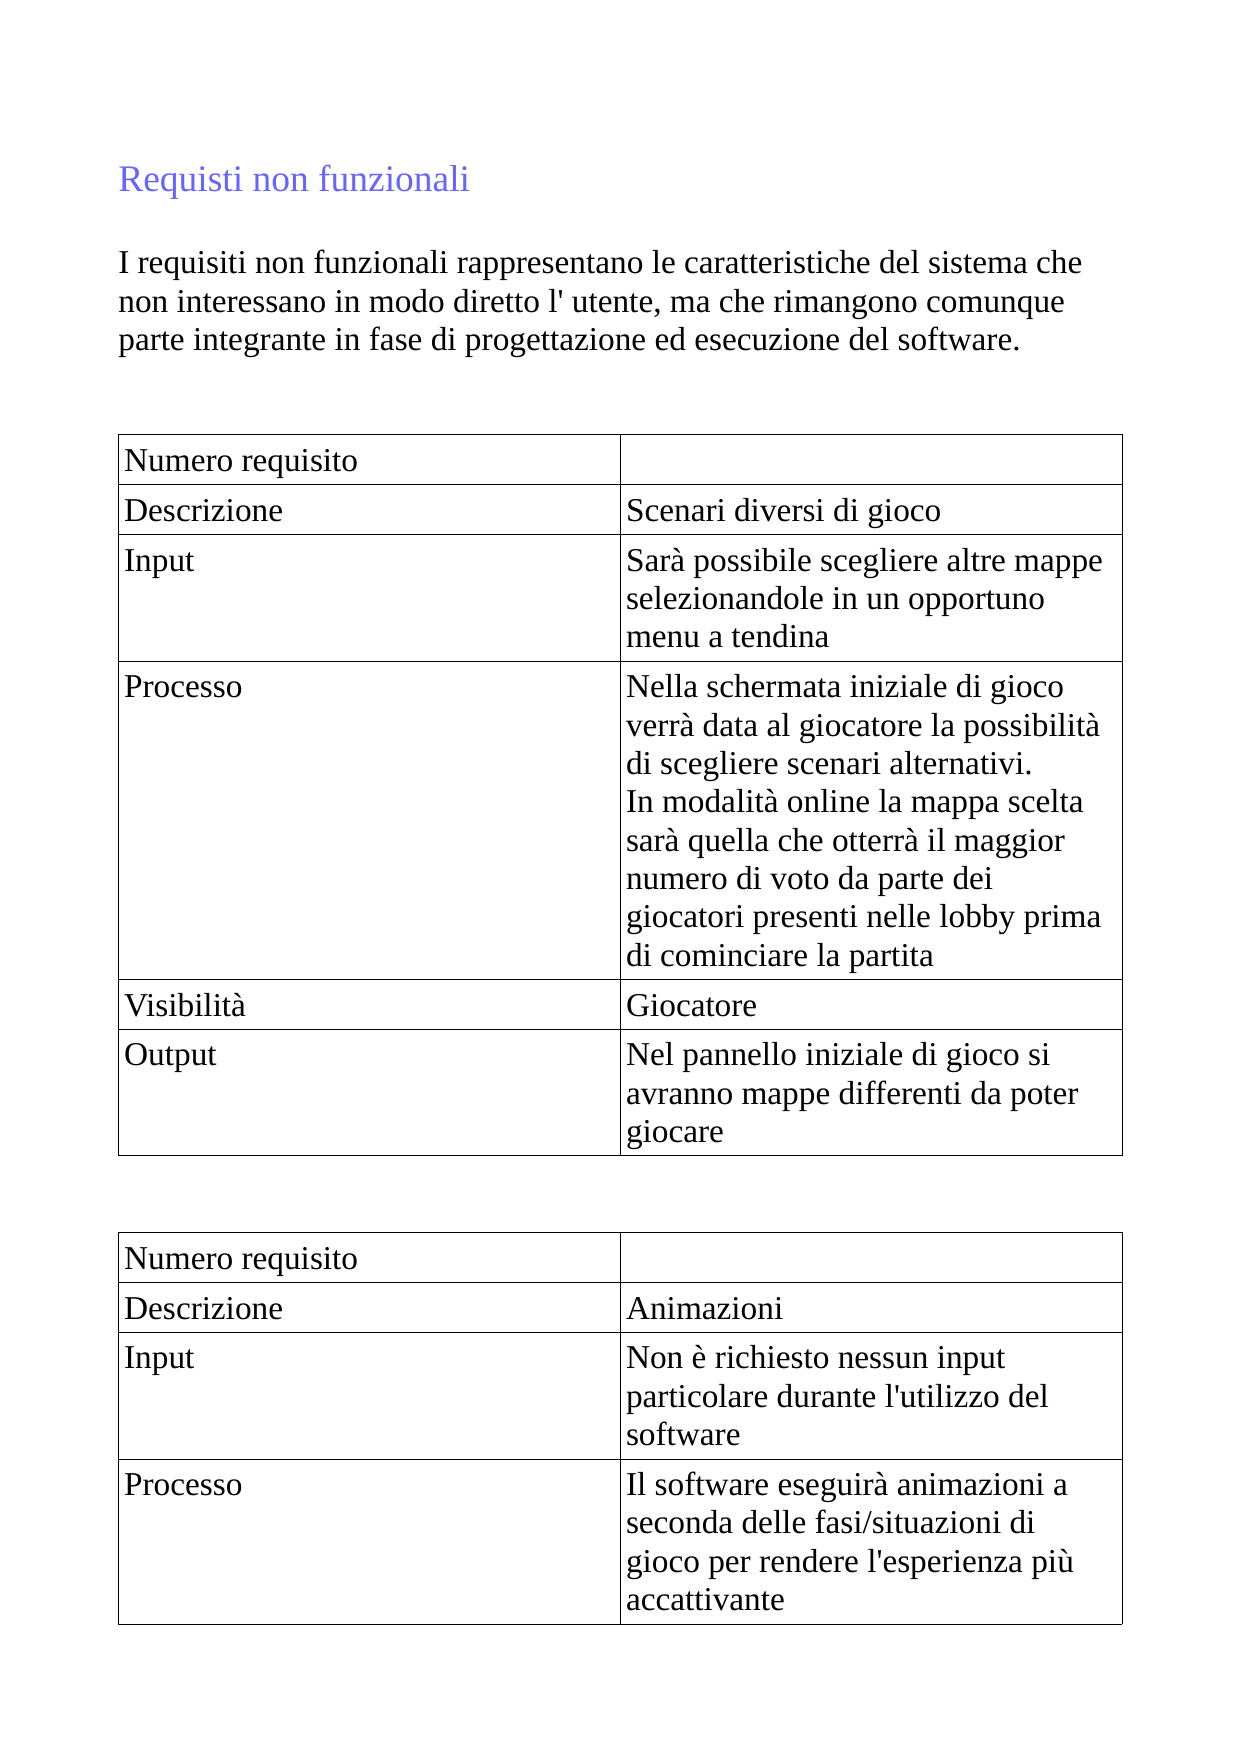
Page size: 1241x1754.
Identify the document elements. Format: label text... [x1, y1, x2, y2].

table_cell Input [119, 1333, 620, 1458]
table_cell Animazioni [621, 1283, 1122, 1332]
table_cell Descrizione [119, 1283, 620, 1332]
table_cell Processo [119, 1460, 620, 1623]
table_cell Output [119, 1030, 620, 1155]
table_cell Nella schermata iniziale di gioco verrà data al giocatore la possibilità di scegliere scenari alternativi. In modalità online la mappa scelta sarà quella che otterrà il maggior numero di voto da parte dei giocatori presenti nelle lobby prima di cominciare la partita [621, 662, 1122, 979]
table_cell Processo [119, 662, 620, 979]
table_header [621, 1233, 1122, 1282]
table_cell Sarà possibile scegliere altre mappe selezionandole in un opportuno menu a tendina [621, 535, 1122, 661]
table_cell Non è richiesto nessun input particolare durante l'utilizzo del software [621, 1333, 1122, 1458]
table_header Numero requisito [119, 1233, 620, 1282]
text Requisti non funzionali [118, 156, 1122, 199]
table_cell Giocatore [621, 980, 1122, 1029]
table_header Numero requisito [119, 435, 620, 484]
table_cell Scenari diversi di gioco [621, 485, 1122, 534]
table_cell Descrizione [119, 485, 620, 534]
table_cell Nel pannello iniziale di gioco si avranno mappe differenti da poter giocare [621, 1030, 1122, 1155]
table_cell Visibilità [119, 980, 620, 1029]
table_cell Input [119, 535, 620, 661]
table_header [621, 435, 1122, 484]
text I requisiti non funzionali rappresentano le caratteristiche del sistema che non interessano in modo diretto l' utente, ma che rimangono comunque parte integrante in fase di progettazione ed esecuzione del software. [118, 243, 1122, 358]
table_cell Il software eseguirà animazioni a seconda delle fasi/situazioni di gioco per rendere l'esperienza più accattivante [621, 1460, 1122, 1623]
